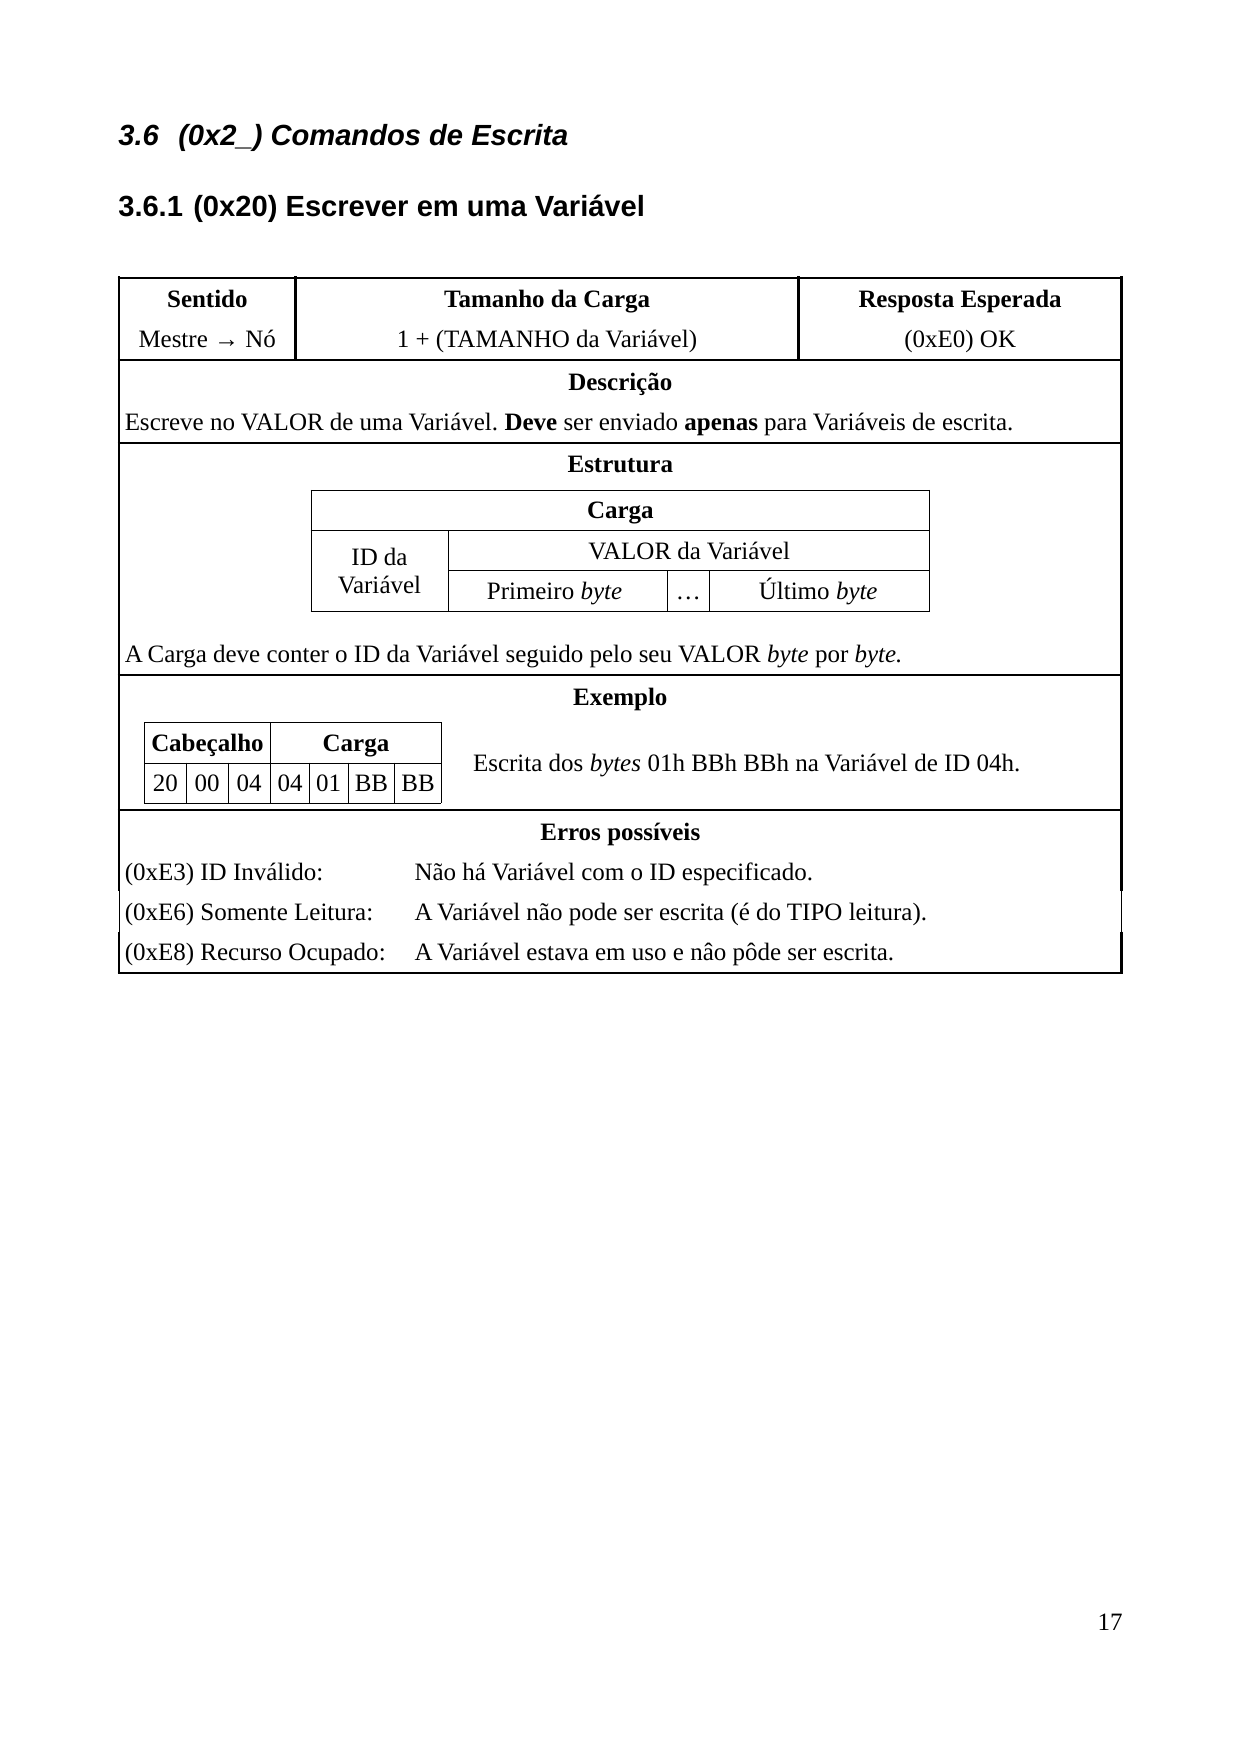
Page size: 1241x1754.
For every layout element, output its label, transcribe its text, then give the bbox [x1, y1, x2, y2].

table_cell Mestre → Nó [120, 319, 294, 359]
table_header Cabeçalho [145, 723, 270, 762]
table_cell VALOR da Variável [449, 531, 929, 570]
table_cell (0xE3) ID Inválido: [120, 851, 409, 891]
table_cell 01 [310, 764, 348, 803]
table_cell A Carga deve conter o ID da Variável seguido pelo seu VALOR byte por byte. [120, 484, 1120, 674]
table_cell Descrição [120, 361, 1120, 401]
table_header Carga [312, 491, 929, 530]
table_header Sentido [120, 279, 294, 319]
table_cell Último byte [710, 571, 929, 611]
table_cell 20 [145, 764, 186, 803]
table_cell 00 [187, 764, 228, 803]
table_cell ID da Variável [312, 531, 448, 611]
table_cell BB [395, 764, 441, 803]
table_cell Estrutura [120, 444, 1120, 484]
table_cell Exemplo [120, 676, 1120, 716]
table_cell (0xE6) Somente Leitura: [120, 891, 409, 932]
table_cell [120, 716, 467, 809]
table_header Resposta Esperada [800, 279, 1120, 319]
table_header Tamanho da Carga [297, 279, 797, 319]
table_cell … [668, 571, 709, 611]
subtitle (0x20) Escrever em uma Variável [118, 189, 1122, 223]
table_cell 04 [229, 764, 270, 803]
table_cell Erros possíveis [120, 811, 1120, 851]
table_cell A Variável estava em uso e nâo pôde ser escrita. [409, 932, 1120, 972]
table_cell 04 [271, 764, 309, 803]
table_cell (0xE8) Recurso Ocupado: [120, 932, 409, 972]
subtitle (0x2_) Comandos de Escrita [118, 118, 1122, 152]
table_cell A Variável não pode ser escrita (é do TIPO leitura). [409, 891, 1121, 932]
table_cell Primeiro byte [449, 571, 667, 611]
table_cell BB [349, 764, 394, 803]
table_cell Não há Variável com o ID especificado. [409, 851, 1120, 891]
table_cell Escreve no VALOR de uma Variável. Deve ser enviado apenas para Variáveis de escrita. [120, 401, 1120, 442]
table_header Carga [271, 723, 441, 762]
table_cell 1 + (TAMANHO da Variável) [297, 319, 797, 359]
table_cell Escrita dos bytes 01h BBh BBh na Variável de ID 04h. [467, 716, 1120, 809]
table_cell (0xE0) OK [800, 319, 1120, 359]
